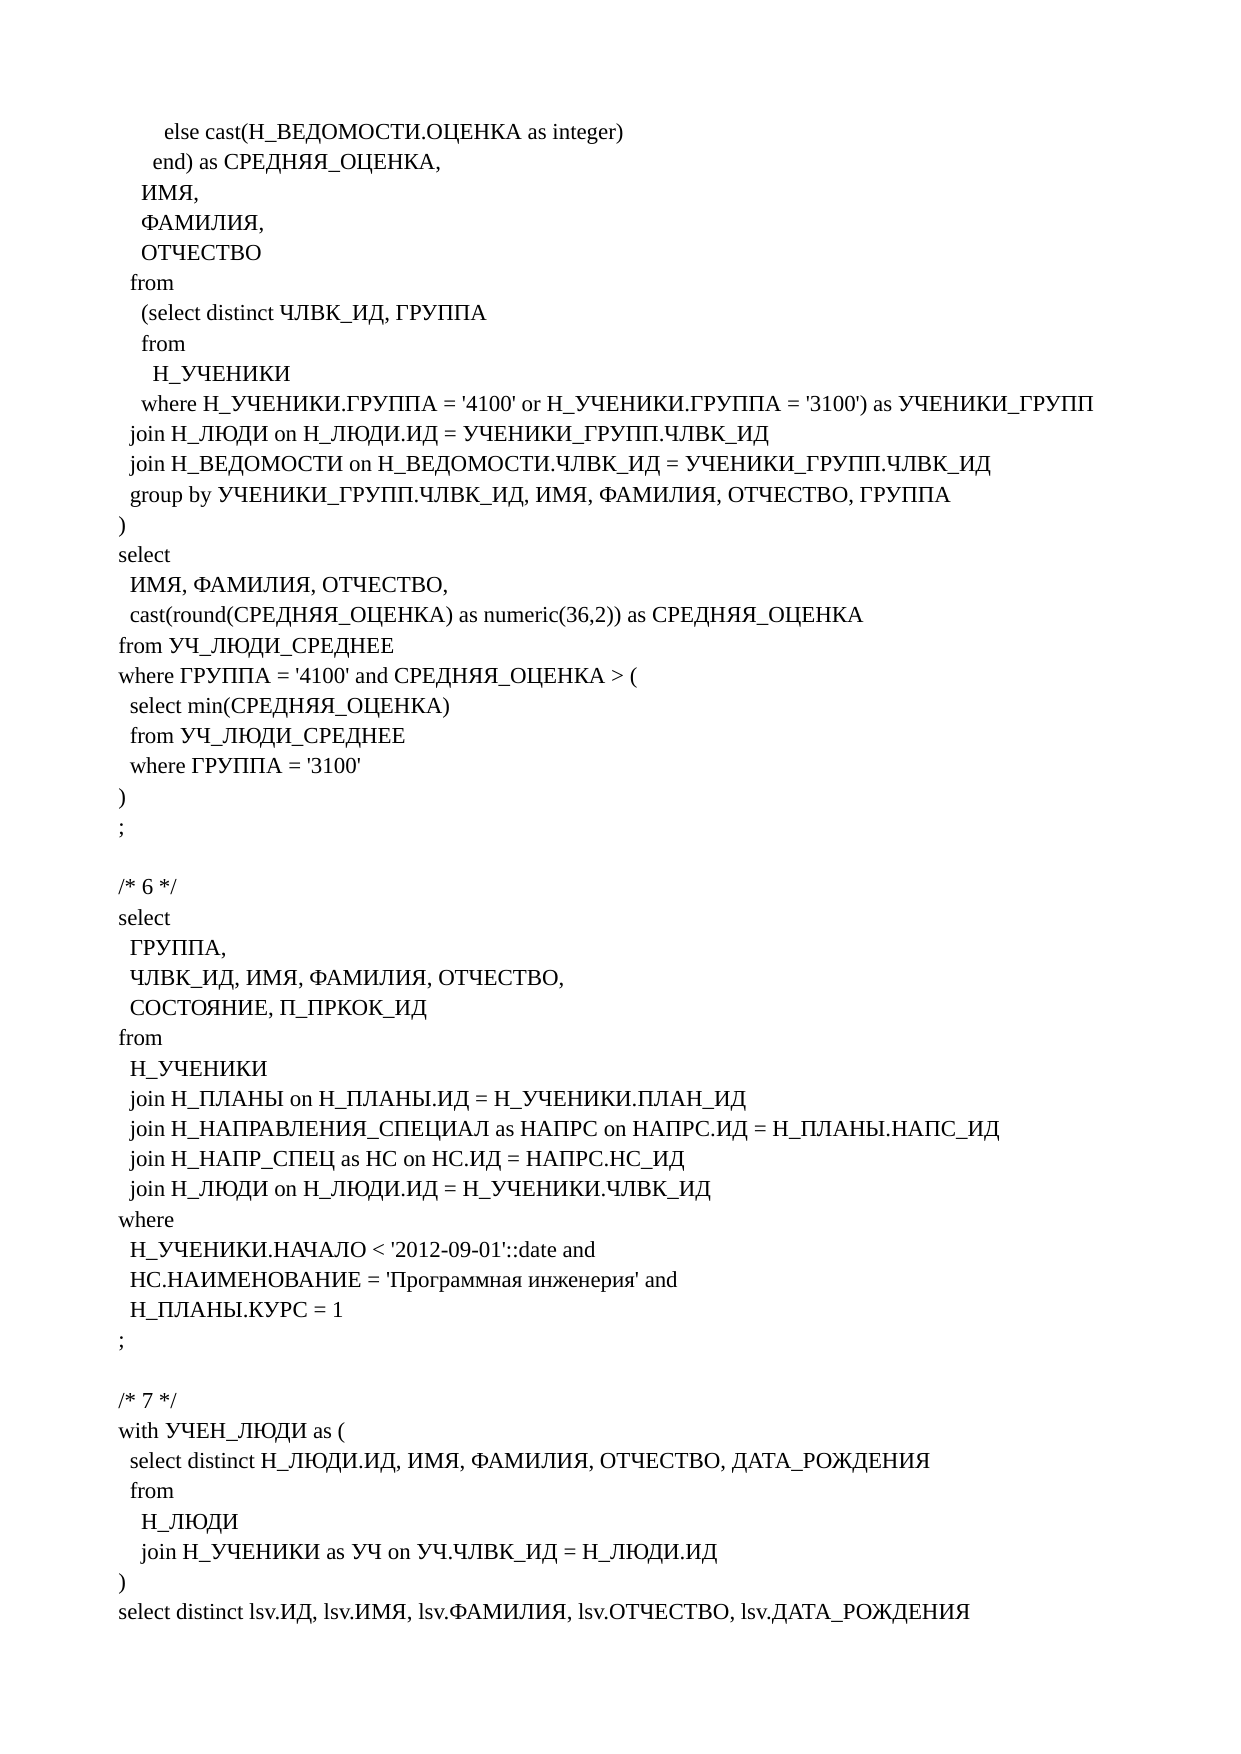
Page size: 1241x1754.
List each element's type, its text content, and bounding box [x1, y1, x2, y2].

text join Н_ЛЮДИ on Н_ЛЮДИ.ИД = УЧЕНИКИ_ГРУПП.ЧЛВК_ИД [118, 420, 1122, 447]
text ЧЛВК_ИД, ИМЯ, ФАМИЛИЯ, ОТЧЕСТВО, [118, 964, 1122, 990]
text select distinct Н_ЛЮДИ.ИД, ИМЯ, ФАМИЛИЯ, ОТЧЕСТВО, ДАТА_РОЖДЕНИЯ [118, 1447, 1122, 1474]
text Н_ЛЮДИ [118, 1508, 1122, 1534]
text from УЧ_ЛЮДИ_СРЕДНЕЕ [118, 722, 1122, 749]
text join Н_ЛЮДИ on Н_ЛЮДИ.ИД = Н_УЧЕНИКИ.ЧЛВК_ИД [118, 1175, 1122, 1202]
text where ГРУППА = '4100' and СРЕДНЯЯ_ОЦЕНКА > ( [118, 662, 1122, 688]
text cast(round(СРЕДНЯЯ_ОЦЕНКА) as numeric(36,2)) as СРЕДНЯЯ_ОЦЕНКА [118, 601, 1122, 628]
text ) [118, 783, 1122, 809]
text ОТЧЕСТВО [118, 239, 1122, 265]
text with УЧЕН_ЛЮДИ as ( [118, 1417, 1122, 1443]
text Н_УЧЕНИКИ [118, 360, 1122, 386]
text where [118, 1206, 1122, 1232]
text where Н_УЧЕНИКИ.ГРУППА = '4100' or Н_УЧЕНИКИ.ГРУППА = '3100') as УЧЕНИКИ_ГРУПП [118, 390, 1122, 416]
text Н_УЧЕНИКИ.НАЧАЛО < '2012-09-01'::date and [118, 1236, 1122, 1262]
text ИМЯ, ФАМИЛИЯ, ОТЧЕСТВО, [118, 571, 1122, 598]
text ) [118, 1568, 1122, 1594]
text Н_УЧЕНИКИ [118, 1054, 1122, 1081]
text СОСТОЯНИЕ, П_ПРКОК_ИД [118, 994, 1122, 1021]
text /* 6 */ [118, 873, 1122, 900]
text join Н_ВЕДОМОСТИ on Н_ВЕДОМОСТИ.ЧЛВК_ИД = УЧЕНИКИ_ГРУПП.ЧЛВК_ИД [118, 450, 1122, 477]
text from УЧ_ЛЮДИ_СРЕДНЕЕ [118, 632, 1122, 658]
text from [118, 269, 1122, 296]
text ФАМИЛИЯ, [118, 209, 1122, 235]
text ГРУППА, [118, 934, 1122, 960]
text НС.НАИМЕНОВАНИЕ = 'Программная инженерия' and [118, 1266, 1122, 1292]
text select distinct lsv.ИД, lsv.ИМЯ, lsv.ФАМИЛИЯ, lsv.ОТЧЕСТВО, lsv.ДАТА_РОЖДЕНИЯ [118, 1598, 1122, 1625]
text ИМЯ, [118, 178, 1122, 205]
text join Н_НАПРАВЛЕНИЯ_СПЕЦИАЛ as НАПРС on НАПРС.ИД = Н_ПЛАНЫ.НАПС_ИД [118, 1115, 1122, 1141]
text ; [118, 1326, 1122, 1353]
text Н_ПЛАНЫ.КУРС = 1 [118, 1296, 1122, 1323]
text from [118, 329, 1122, 356]
text select min(СРЕДНЯЯ_ОЦЕНКА) [118, 692, 1122, 718]
text select [118, 903, 1122, 930]
text join Н_НАПР_СПЕЦ as НС on НС.ИД = НАПРС.НС_ИД [118, 1145, 1122, 1172]
text select [118, 541, 1122, 567]
text end) as СРЕДНЯЯ_ОЦЕНКА, [118, 148, 1122, 175]
text else cast(Н_ВЕДОМОСТИ.ОЦЕНКА as integer) [118, 118, 1122, 144]
text ; [118, 813, 1122, 839]
text where ГРУППА = '3100' [118, 752, 1122, 779]
text from [118, 1024, 1122, 1051]
text ) [118, 511, 1122, 537]
text join Н_УЧЕНИКИ as УЧ on УЧ.ЧЛВК_ИД = Н_ЛЮДИ.ИД [118, 1538, 1122, 1564]
text group by УЧЕНИКИ_ГРУПП.ЧЛВК_ИД, ИМЯ, ФАМИЛИЯ, ОТЧЕСТВО, ГРУППА [118, 481, 1122, 507]
text /* 7 */ [118, 1387, 1122, 1413]
text (select distinct ЧЛВК_ИД, ГРУППА [118, 299, 1122, 326]
text join Н_ПЛАНЫ on Н_ПЛАНЫ.ИД = Н_УЧЕНИКИ.ПЛАН_ИД [118, 1085, 1122, 1111]
text from [118, 1477, 1122, 1504]
